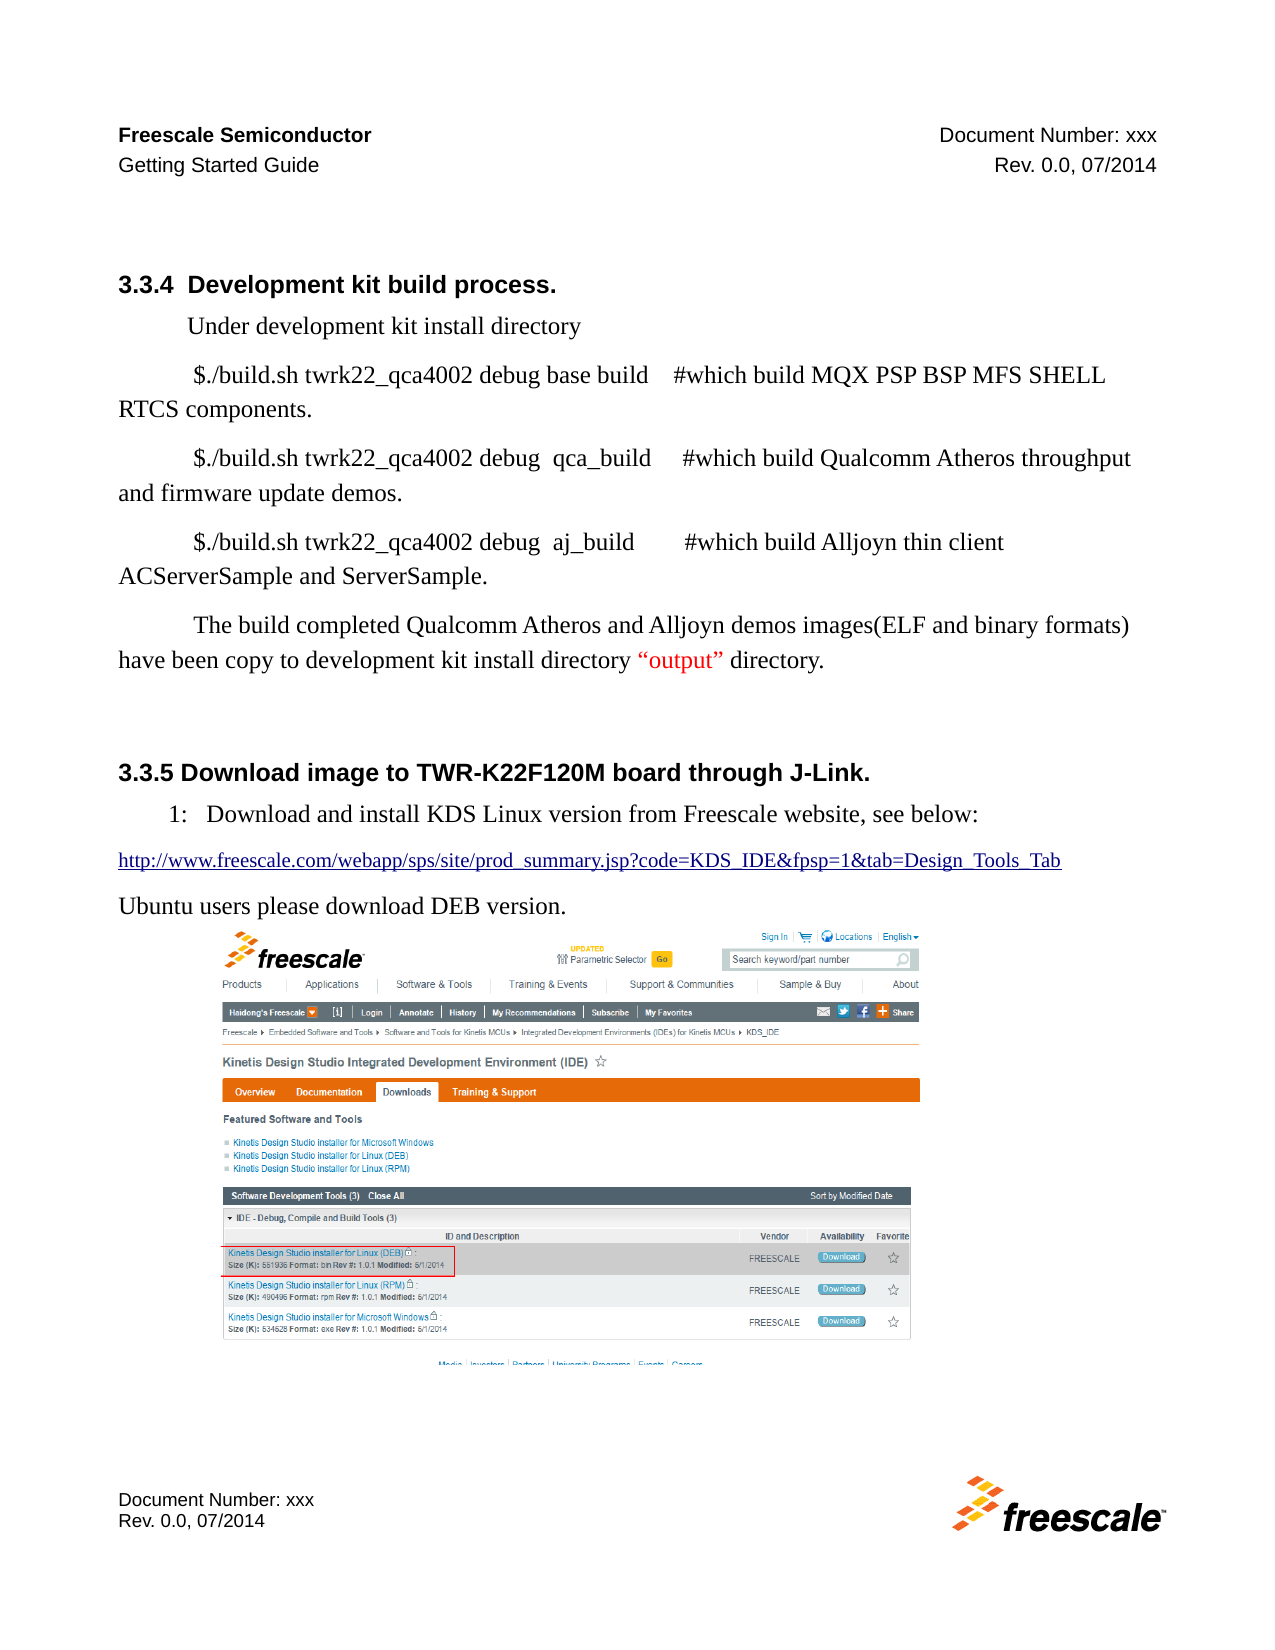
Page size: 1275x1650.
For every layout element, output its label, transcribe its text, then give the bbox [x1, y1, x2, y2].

text $./build.sh twrk22_qca4002 debug base build #which build MQX PSP BSP MFS SHELL RTCS components. [118, 360, 1157, 423]
text The build completed Qualcomm Atheros and Alljoyn demos images(ELF and binary formats) have been copy to development kit install directory “output” directory. [118, 611, 1157, 674]
text 1: Download and install KDS Linux version from Freescale website, see below: [118, 799, 1157, 828]
subtitle 3.3.5 Download image to TWR-K22F120M board through J-Link. [118, 758, 1157, 786]
text $./build.sh twrk22_qca4002 debug qca_build #which build Qualcomm Atheros throughput and firmware update demos. [118, 443, 1157, 507]
subtitle 3.3.4 Development kit build process. [118, 269, 1157, 298]
picture [220, 930, 931, 1365]
text Under development kit install directory [118, 311, 1157, 339]
text http://www.freescale.com/webapp/sps/site/prod_summary.jsp?code=KDS_IDE&fpsp=1&tab=Design_Tools_Tab [118, 848, 1157, 872]
text Ubuntu users please download DEB version. [118, 891, 1157, 920]
text $./build.sh twrk22_qca4002 debug aj_build #which build Alljoyn thin client ACServerSample and ServerSample. [118, 527, 1157, 590]
